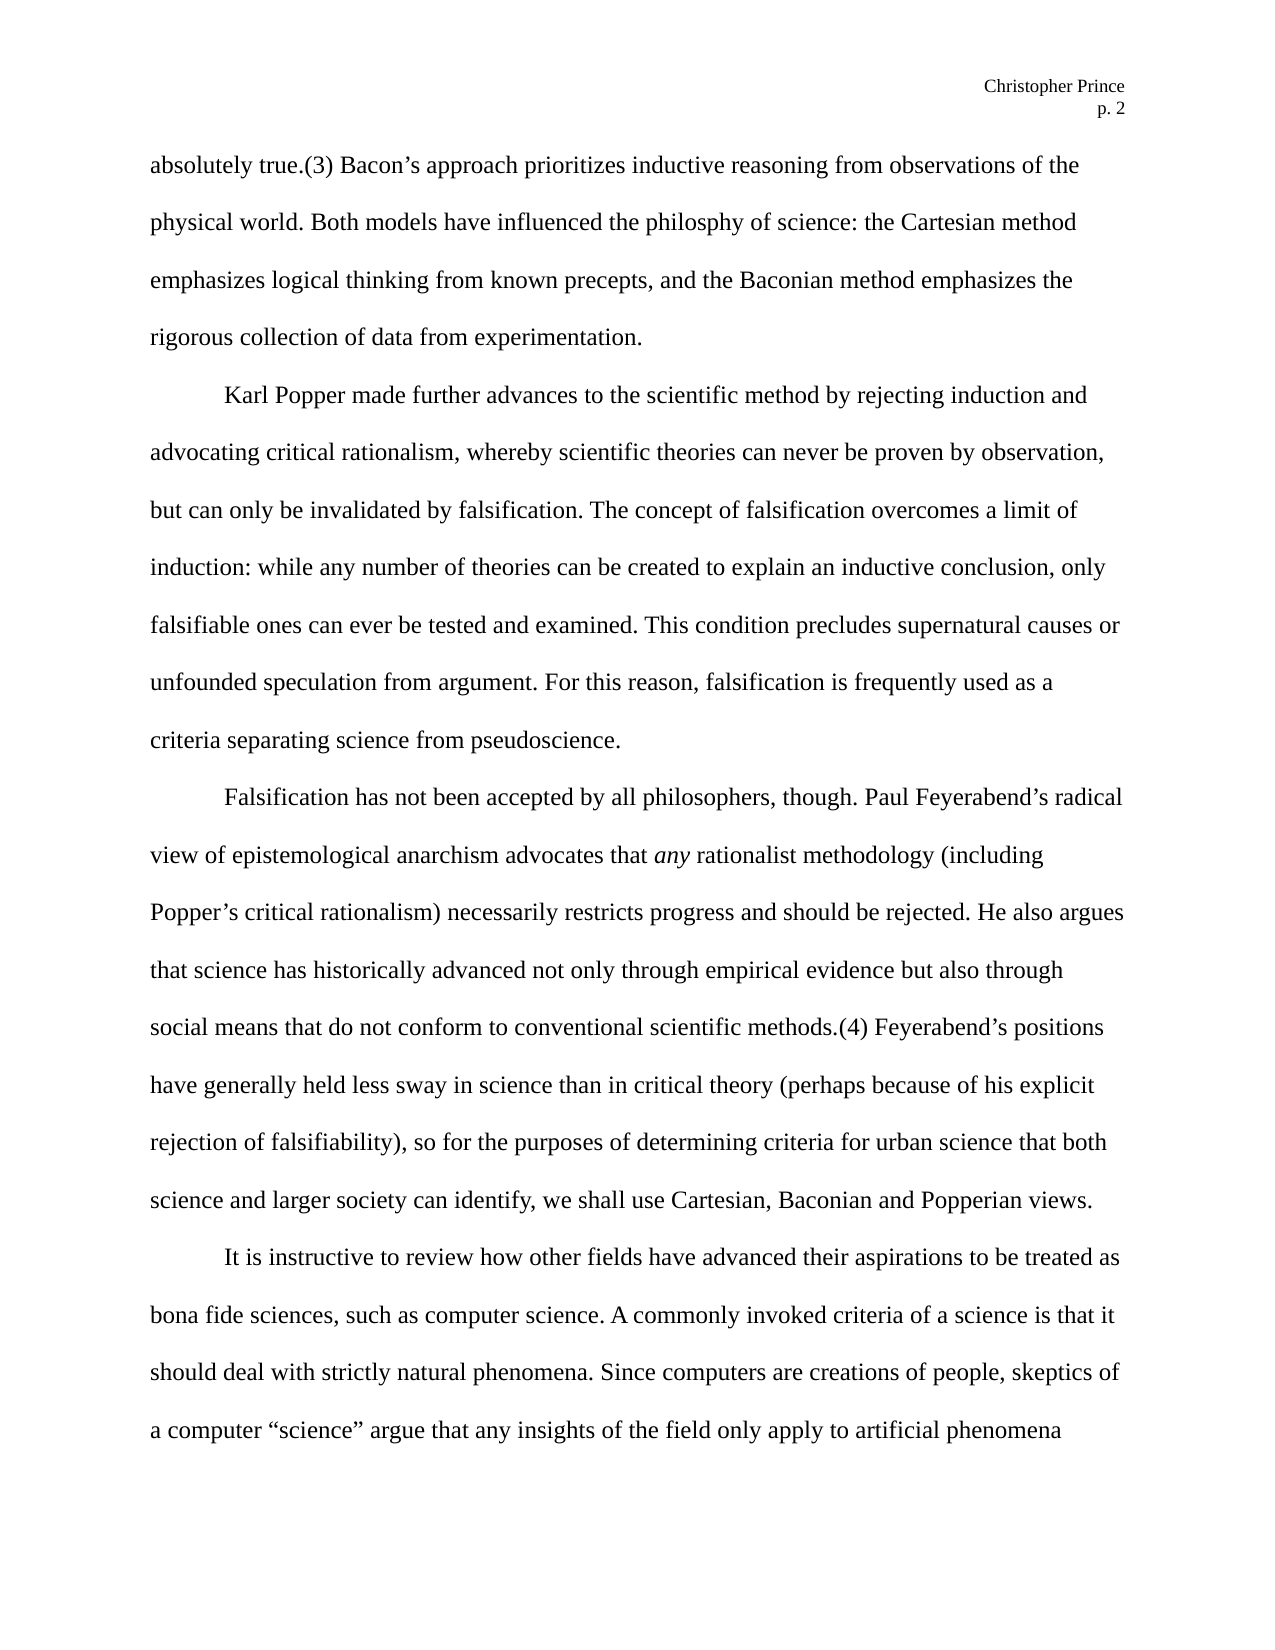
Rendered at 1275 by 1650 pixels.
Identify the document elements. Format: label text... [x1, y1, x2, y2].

text Karl Popper made further advances to the scientific method by rejecting induction and advocating critical rationalism, whereby scientific theories can never be proven by observation, but can only be invalidated by falsification. The concept of falsification overcomes a limit of induction: while any number of theories can be created to explain an inductive conclusion, only falsifiable ones can ever be tested and examined. This condition precludes supernatural causes or unfounded speculation from argument. For this reason, falsification is frequently used as a criteria separating science from pseudoscience. [150, 380, 1125, 754]
text Falsification has not been accepted by all philosophers, though. Paul Feyerabend’s radical view of epistemological anarchism advocates that any rationalist methodology (including Popper’s critical rationalism) necessarily restricts progress and should be rejected. He also argues that science has historically advanced not only through empirical evidence but also through social means that do not conform to conventional scientific methods.(4) Feyerabend’s positions have generally held less sway in science than in critical theory (perhaps because of his explicit rejection of falsifiability), so for the purposes of determining criteria for urban science that both science and larger society can identify, we shall use Cartesian, Baconian and Popperian views. [150, 782, 1125, 1214]
text It is instructive to review how other fields have advanced their aspirations to be treated as bona fide sciences, such as computer science. A commonly invoked criteria of a science is that it should deal with strictly natural phenomena. Since computers are creations of people, skeptics of a computer “science” argue that any insights of the field only apply to artificial phenomena [150, 1242, 1125, 1444]
text absolutely true.(3) Bacon’s approach prioritizes inductive reasoning from observations of the physical world. Both models have influenced the philosphy of science: the Cartesian method emphasizes logical thinking from known precepts, and the Baconian method emphasizes the rigorous collection of data from experimentation. [150, 150, 1125, 351]
